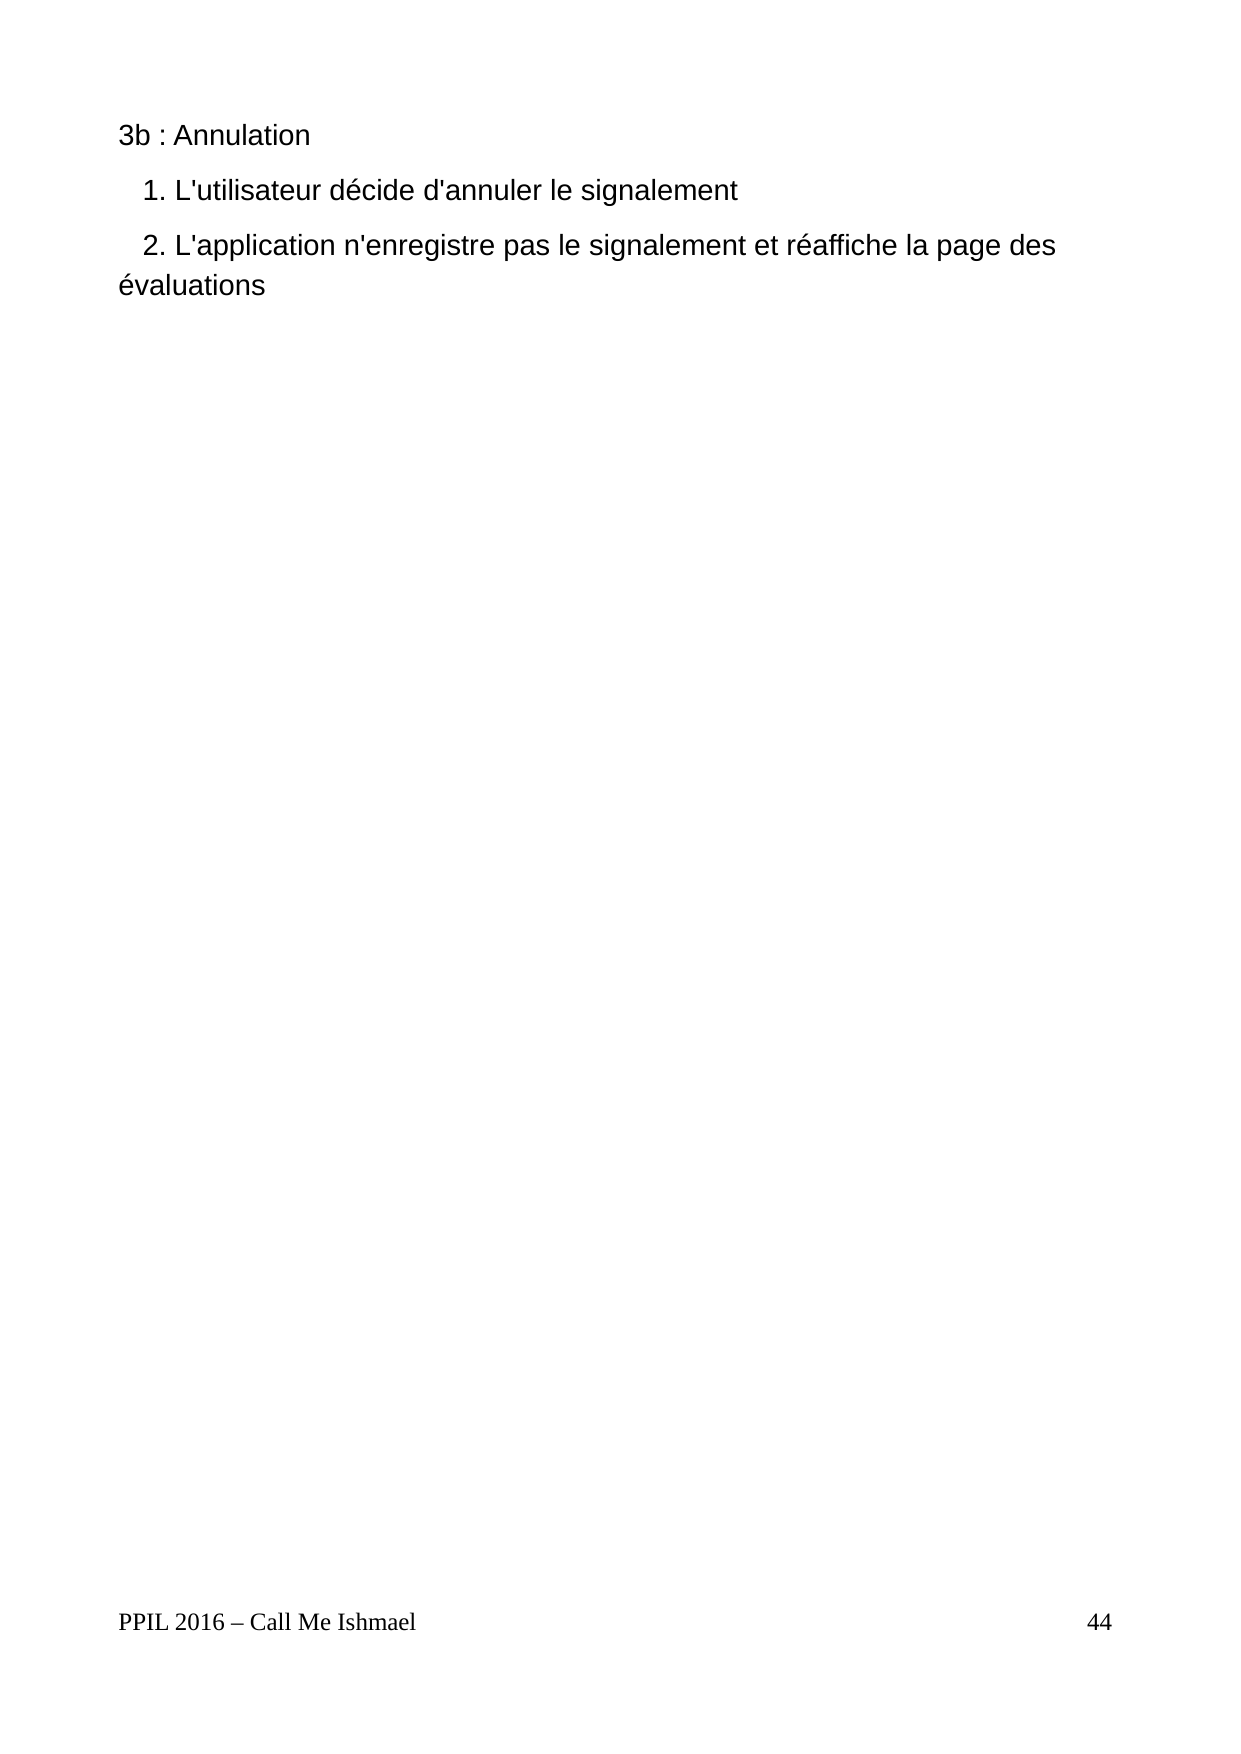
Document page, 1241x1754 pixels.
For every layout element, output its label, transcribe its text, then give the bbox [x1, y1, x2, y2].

text 3b : Annulation [118, 118, 1122, 152]
text 1. L'utilisateur décide d'annuler le signalement [118, 173, 1122, 206]
text 2. L'application n'enregistre pas le signalement et réaffiche la page des évaluations [118, 228, 1122, 301]
